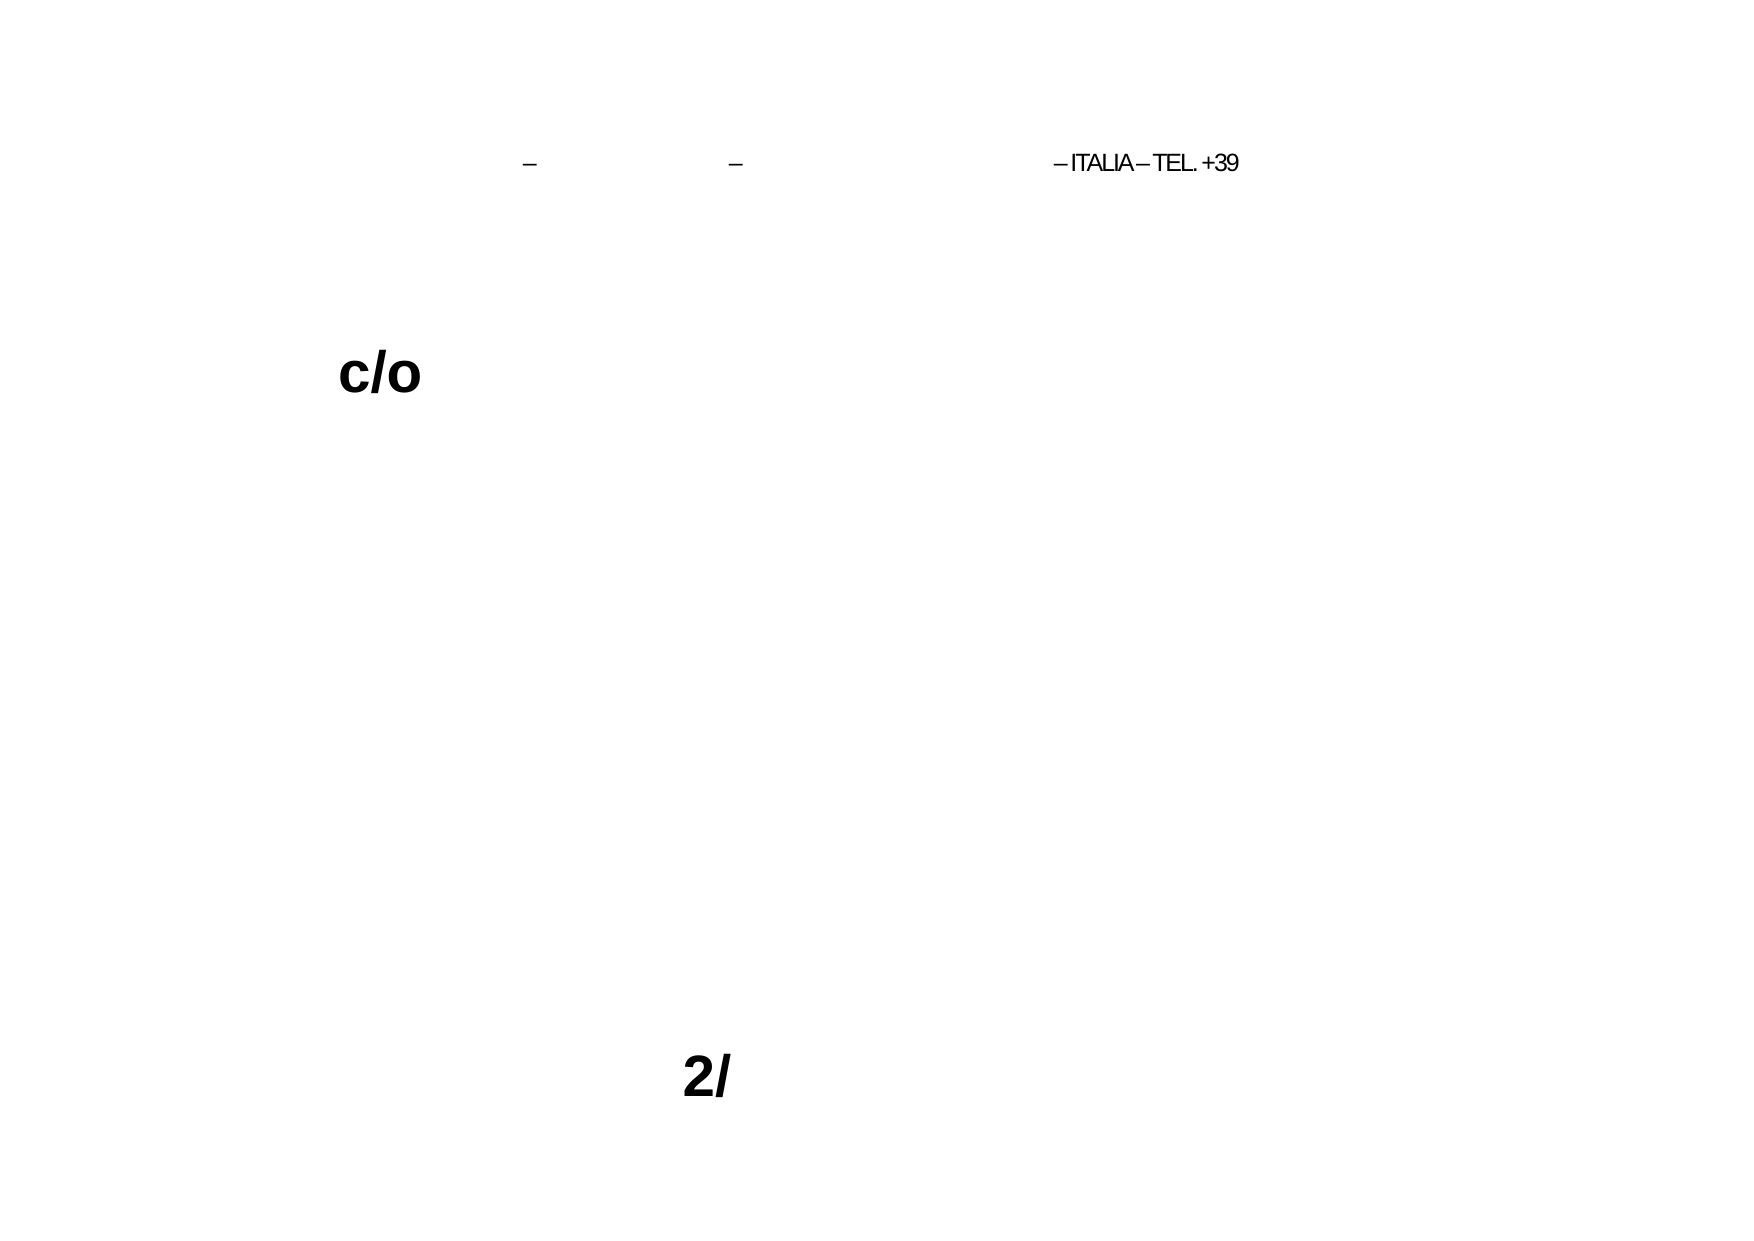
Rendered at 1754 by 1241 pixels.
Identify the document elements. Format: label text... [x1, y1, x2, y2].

text <o.partner_shipping_id.street or ''> <o.partner_shipping_id.street2 or ''> <o.partner_shipping_id.zip or ''> <o.partner_shipping_id.city or ''> <o.partner_shipping_id.country_id.name or ''> [118, 438, 1636, 1008]
text 2/<o.parcels> [118, 1042, 1636, 1109]
text <o.partner_invoice_id.name> c/o <o.partner_shipping_id.name or ''> [118, 237, 1636, 404]
